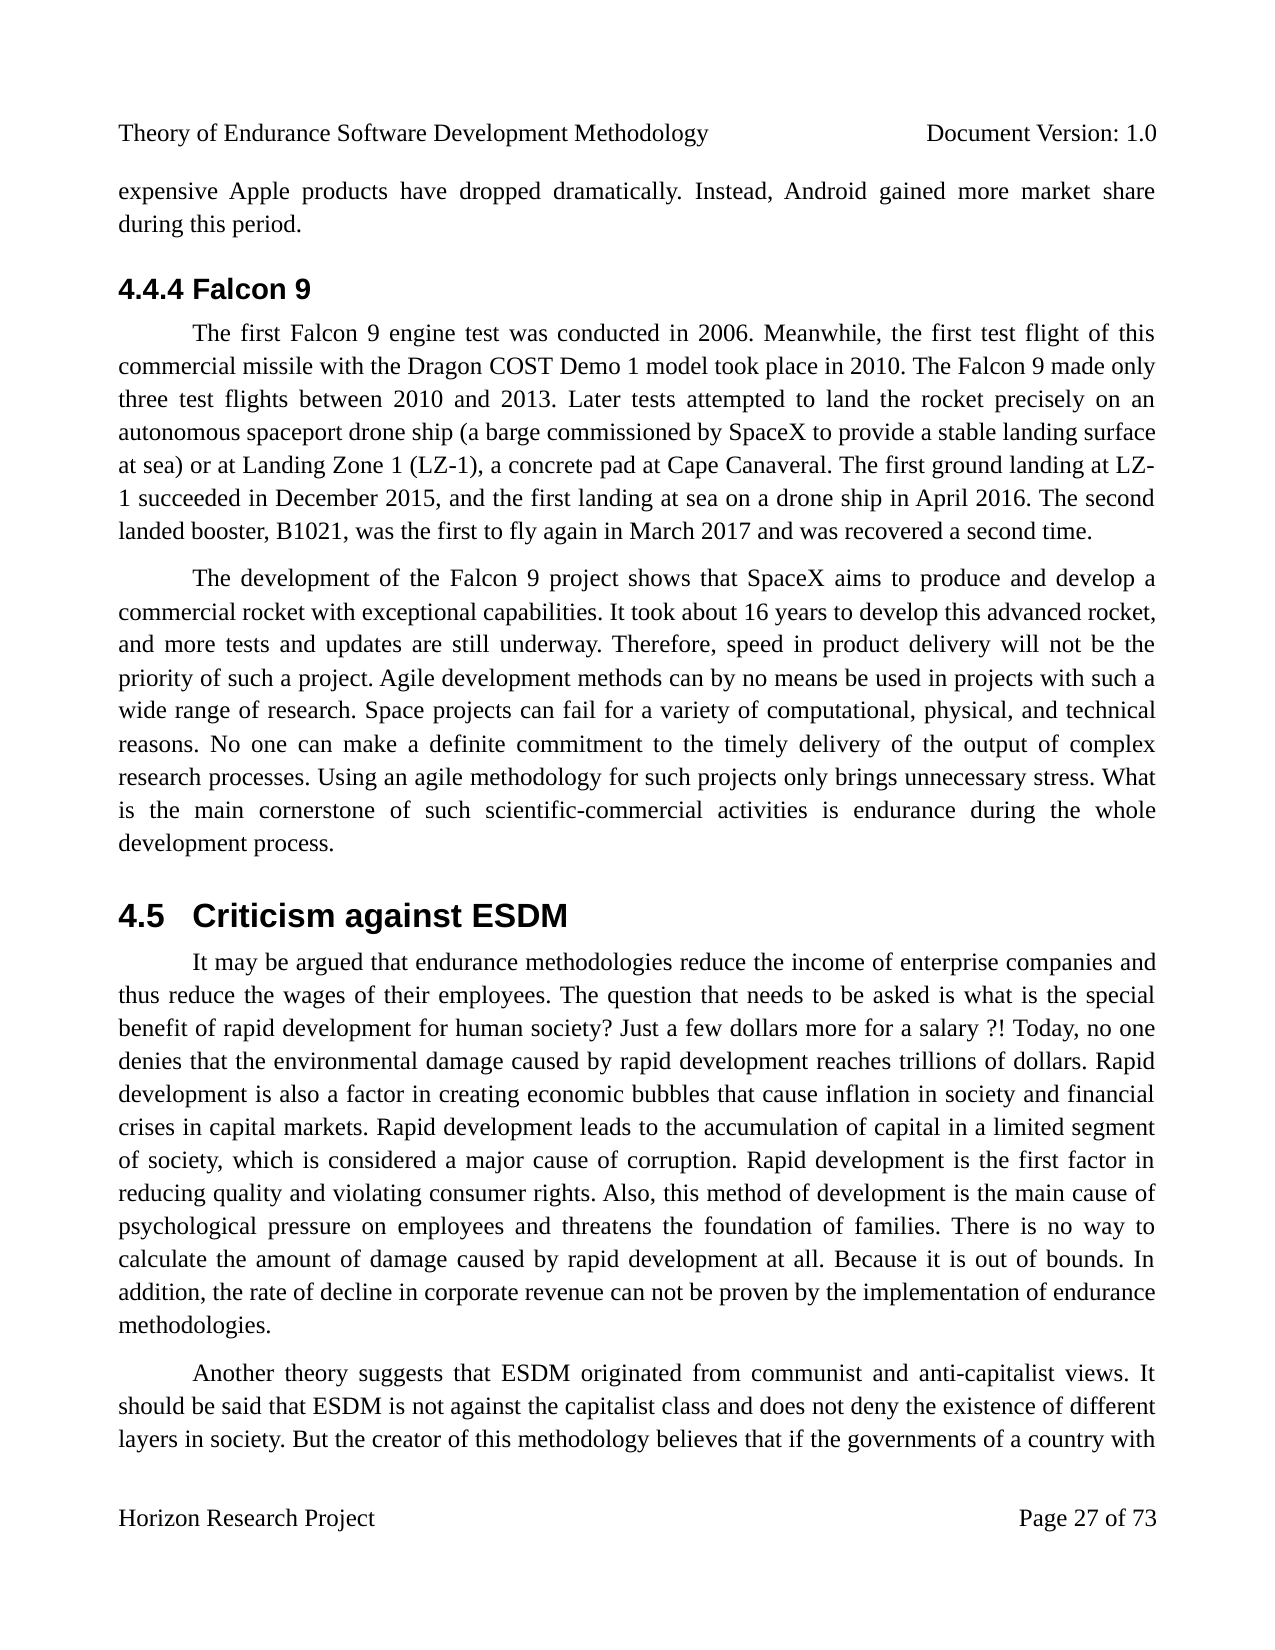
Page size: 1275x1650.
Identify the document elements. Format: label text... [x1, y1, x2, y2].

text expensive Apple products have dropped dramatically. Instead, Android gained more market share during this period. [118, 176, 1157, 238]
text Another theory suggests that ESDM originated from communist and anti-capitalist views. It should be said that ESDM is not against the capitalist class and does not deny the existence of different layers in society. But the creator of this methodology believes that if the governments of a country with [118, 1358, 1157, 1453]
subtitle Falcon 9 [118, 272, 1157, 305]
text The first Falcon 9 engine test was conducted in 2006. Meanwhile, the first test flight of this commercial missile with the Dragon COST Demo 1 model took place in 2010. The Falcon 9 made only three test flights between 2010 and 2013. Later tests attempted to land the rocket precisely on an autonomous spaceport drone ship (a barge commissioned by SpaceX to provide a stable landing surface at sea) or at Landing Zone 1 (LZ-1), a concrete pad at Cape Canaveral. The first ground landing at LZ-1 succeeded in December 2015, and the first landing at sea on a drone ship in April 2016. The second landed booster, B1021, was the first to fly again in March 2017 and was recovered a second time. [118, 318, 1157, 545]
subtitle Criticism against ESDM [118, 896, 1157, 935]
text It may be argued that endurance methodologies reduce the income of enterprise companies and thus reduce the wages of their employees. The question that needs to be asked is what is the special benefit of rapid development for human society? Just a few dollars more for a salary ?! Today, no one denies that the environmental damage caused by rapid development reaches trillions of dollars. Rapid development is also a factor in creating economic bubbles that cause inflation in society and financial crises in capital markets. Rapid development leads to the accumulation of capital in a limited segment of society, which is considered a major cause of corruption. Rapid development is the first factor in reducing quality and violating consumer rights. Also, this method of development is the main cause of psychological pressure on employees and threatens the foundation of families. There is no way to calculate the amount of damage caused by rapid development at all. Because it is out of bounds. In addition, the rate of decline in corporate revenue can not be proven by the implementation of endurance methodologies. [118, 947, 1157, 1339]
text The development of the Falcon 9 project shows that SpaceX aims to produce and develop a commercial rocket with exceptional capabilities. It took about 16 years to develop this advanced rocket, and more tests and updates are still underway. Therefore, speed in product delivery will not be the priority of such a project. Agile development methods can by no means be used in projects with such a wide range of research. Space projects can fail for a variety of computational, physical, and technical reasons. No one can make a definite commitment to the timely delivery of the output of complex research processes. Using an agile methodology for such projects only brings unnecessary stress. What is the main cornerstone of such scientific-commercial activities is endurance during the whole development process. [118, 563, 1157, 856]
